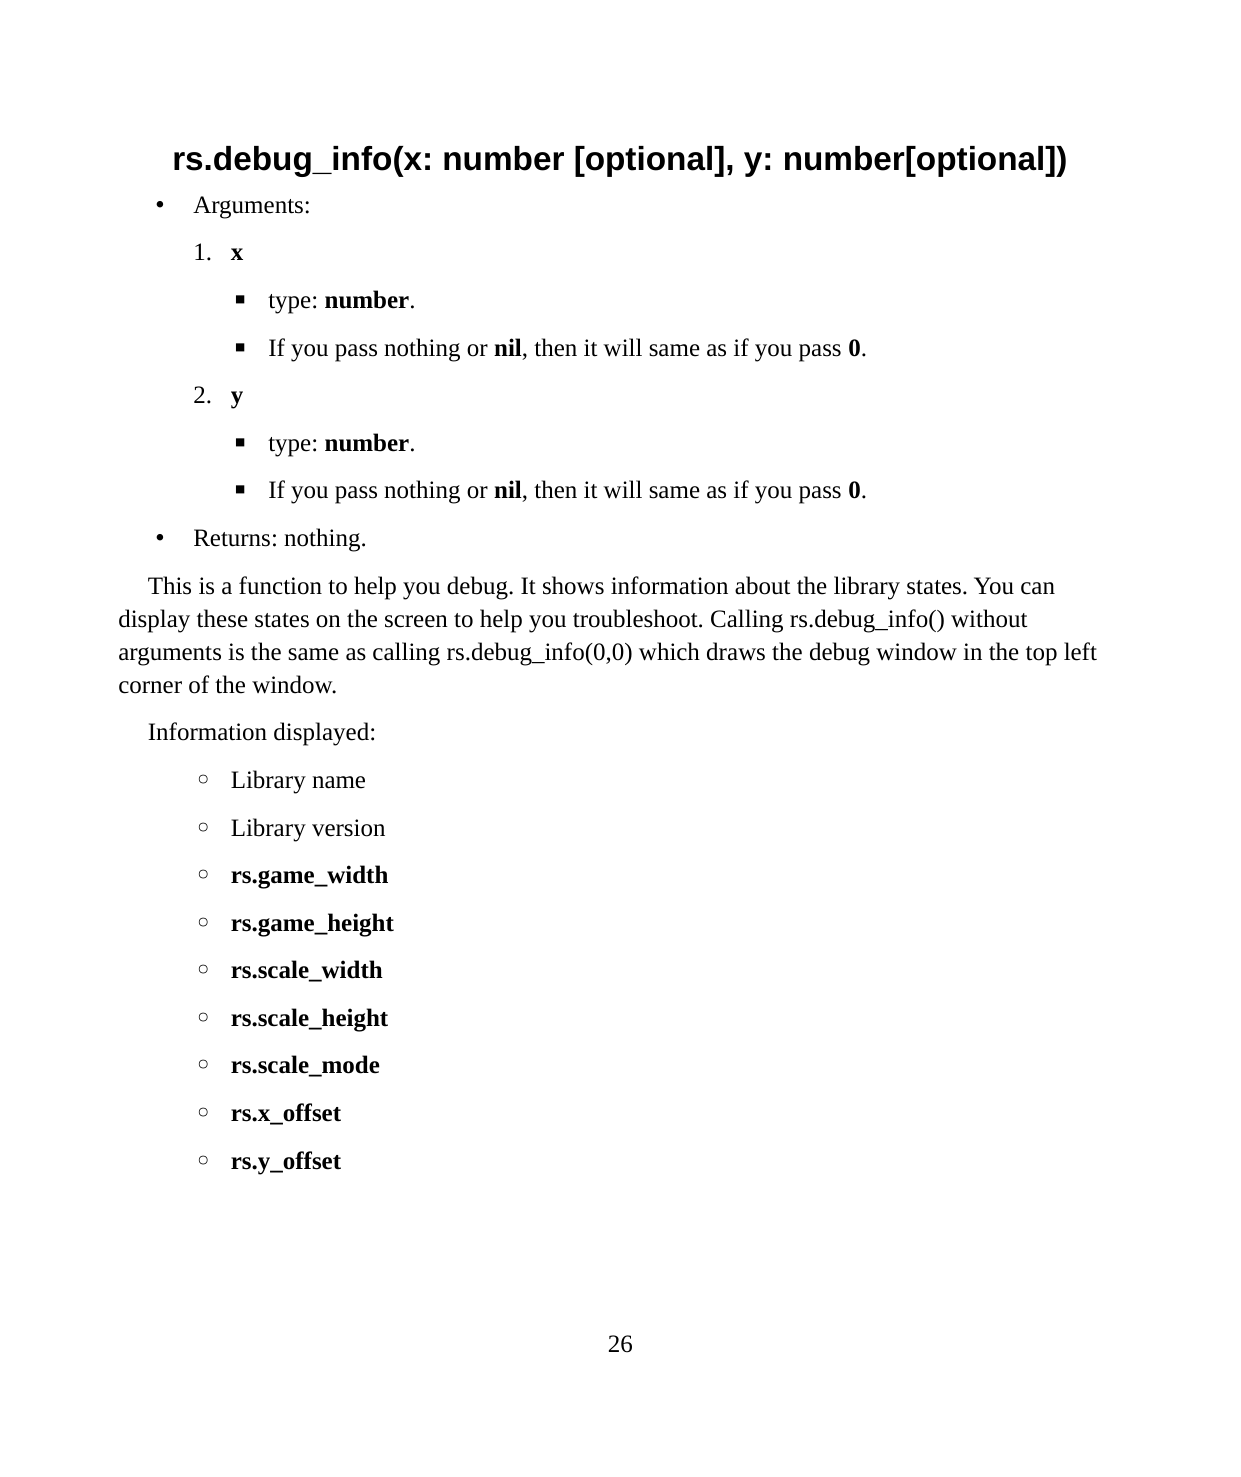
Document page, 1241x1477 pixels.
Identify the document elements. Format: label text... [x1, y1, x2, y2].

list Returns: nothing. [156, 523, 1122, 552]
list rs.scale_height [193, 1003, 1122, 1032]
list x [193, 237, 1122, 266]
list rs.x_offset [193, 1098, 1122, 1127]
list rs.y_offset [193, 1146, 1122, 1174]
list Library version [193, 813, 1122, 841]
subtitle rs.debug_info(x: number [optional], y: number[optional]) [118, 139, 1122, 177]
list If you pass nothing or nil, then it will same as if you pass 0. [231, 476, 1122, 504]
list rs.game_width [193, 860, 1122, 889]
list rs.scale_mode [193, 1051, 1122, 1079]
list y [193, 380, 1122, 409]
list rs.scale_width [193, 955, 1122, 984]
text Information displayed: [118, 717, 1122, 746]
text This is a function to help you debug. It shows information about the library states. You can display these states on the screen to help you troubleshoot. Calling rs.debug_info() without arguments is the same as calling rs.debug_info(0,0) which draws the debug window in the top left corner of the window. [118, 571, 1122, 698]
list Library name [193, 765, 1122, 794]
list type: number. [231, 285, 1122, 314]
list Arguments: [156, 190, 1122, 219]
list If you pass nothing or nil, then it will same as if you pass 0. [231, 333, 1122, 361]
list type: number. [231, 428, 1122, 457]
list rs.game_height [193, 908, 1122, 937]
